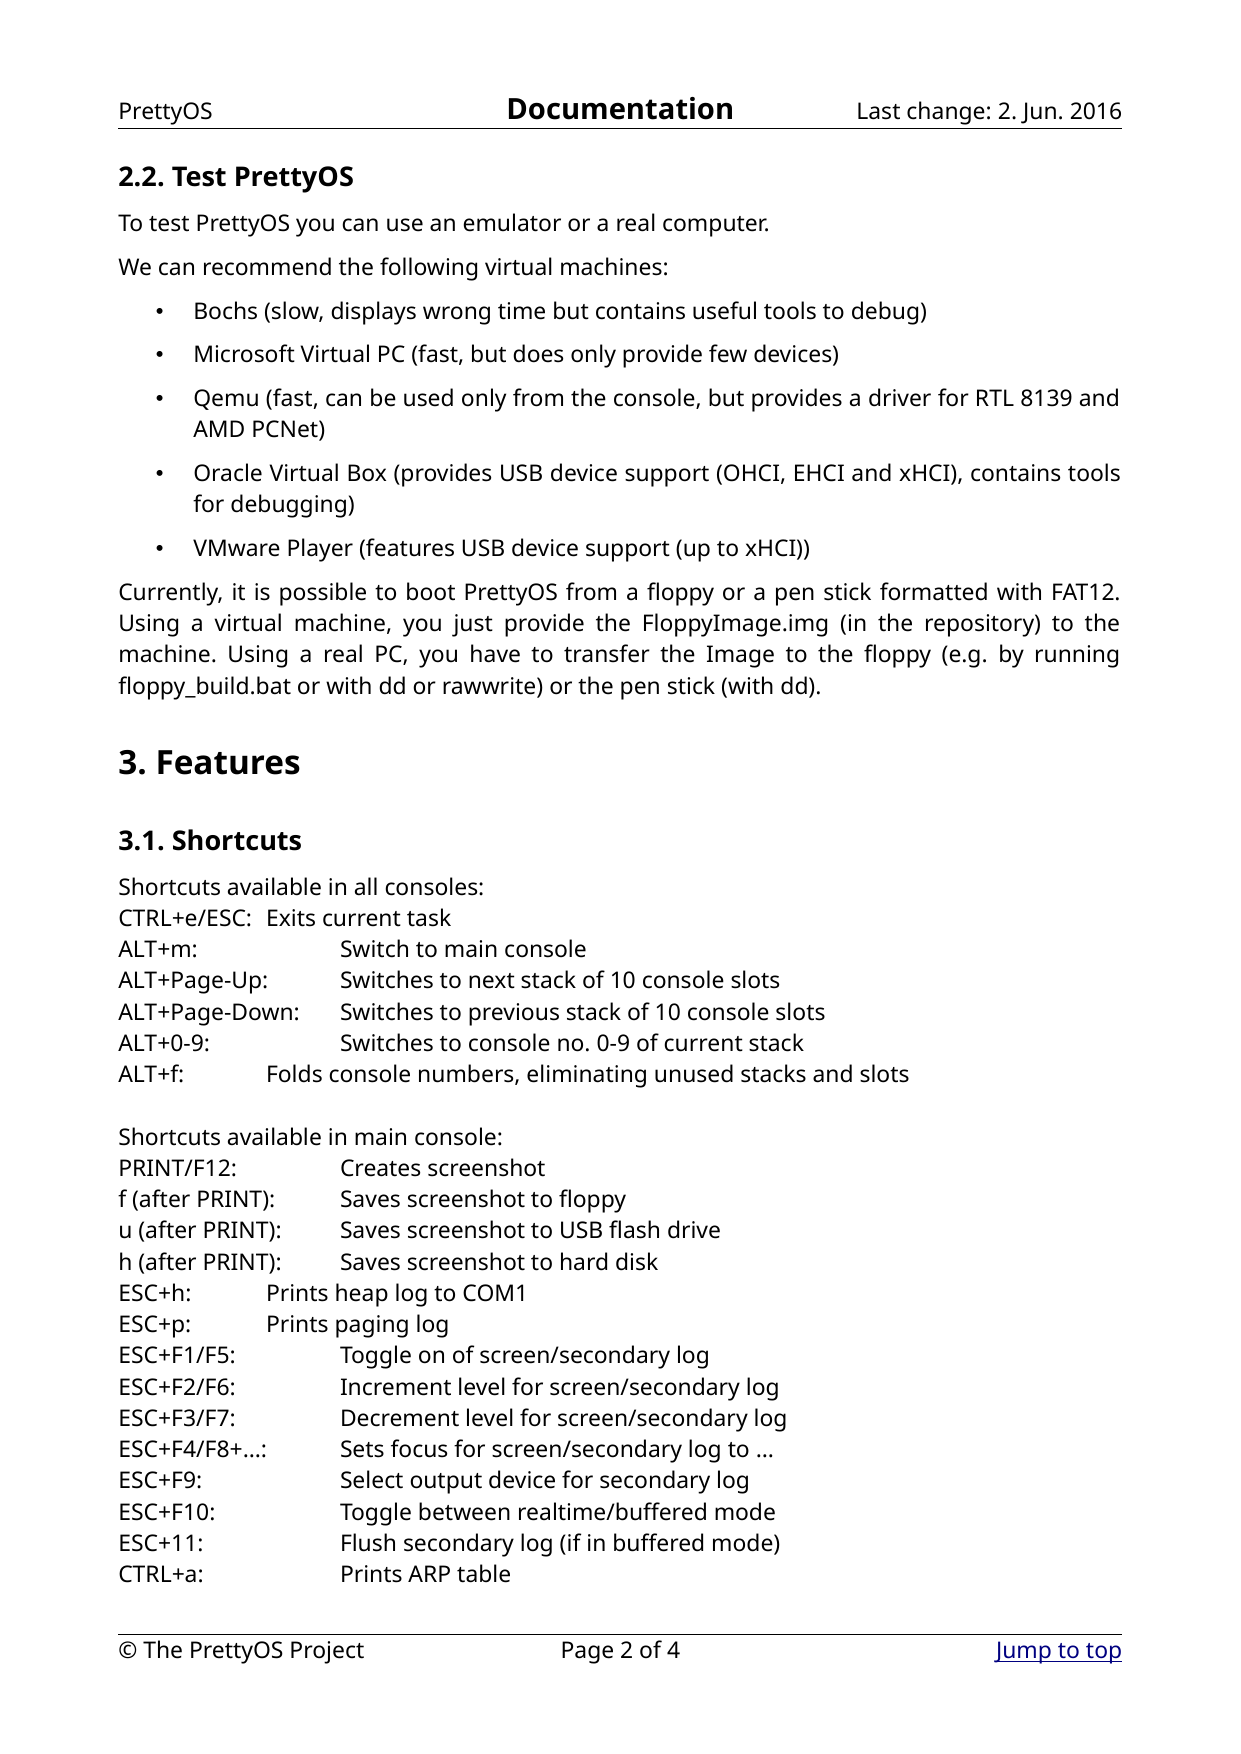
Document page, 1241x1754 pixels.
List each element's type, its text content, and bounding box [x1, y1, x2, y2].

text PRINT/F12: Creates screenshot [118, 1152, 1122, 1183]
text CTRL+a: Prints ARP table [118, 1558, 1122, 1589]
text We can recommend the following virtual machines: [118, 251, 1122, 282]
text ALT+m: Switch to main console [118, 933, 1122, 964]
text ALT+Page-Down: Switches to previous stack of 10 console slots [118, 996, 1122, 1027]
text Currently, it is possible to boot PrettyOS from a floppy or a pen stick formatted with FAT12. Using a virtual machine, you just provide the FloppyImage.img (in the repository) to the machine. Using a real PC, you have to transfer the Image to the floppy (e.g. by running floppy_build.bat or with dd or rawwrite) or the pen stick (with dd). [118, 576, 1122, 701]
text ALT+f: Folds console numbers, eliminating unused stacks and slots [118, 1058, 1122, 1089]
text To test PrettyOS you can use an emulator or a real computer. [118, 207, 1122, 238]
text ESC+h: Prints heap log to COM1 [118, 1277, 1122, 1308]
subtitle Shortcuts [118, 821, 1122, 858]
subtitle Features [118, 738, 1122, 784]
text ESC+F3/F7: Decrement level for screen/secondary log [118, 1402, 1122, 1433]
list Microsoft Virtual PC (fast, but does only provide few devices) [156, 338, 1122, 370]
list Qemu (fast, can be used only from the console, but provides a driver for RTL 8139 and AMD PCNet) [156, 382, 1122, 445]
text ESC+F9: Select output device for secondary log [118, 1464, 1122, 1496]
text ESC+F2/F6: Increment level for screen/secondary log [118, 1371, 1122, 1402]
subtitle Test PrettyOS [118, 158, 1122, 195]
text ESC+p: Prints paging log [118, 1308, 1122, 1339]
text u (after PRINT): Saves screenshot to USB flash drive [118, 1214, 1122, 1246]
text ESC+F1/F5: Toggle on of screen/secondary log [118, 1339, 1122, 1371]
text CTRL+e/ESC: Exits current task [118, 902, 1122, 933]
text ESC+11: Flush secondary log (if in buffered mode) [118, 1527, 1122, 1558]
text ALT+Page-Up: Switches to next stack of 10 console slots [118, 964, 1122, 996]
list Bochs (slow, displays wrong time but contains useful tools to debug) [156, 295, 1122, 326]
text Shortcuts available in main console: [118, 1121, 1122, 1152]
list Oracle Virtual Box (provides USB device support (OHCI, EHCI and xHCI), contains tools for debugging) [156, 457, 1122, 520]
text Shortcuts available in all consoles: [118, 871, 1122, 902]
text ALT+0-9: Switches to console no. 0-9 of current stack [118, 1027, 1122, 1058]
text h (after PRINT): Saves screenshot to hard disk [118, 1246, 1122, 1277]
text f (after PRINT): Saves screenshot to floppy [118, 1183, 1122, 1214]
list VMware Player (features USB device support (up to xHCI)) [156, 532, 1122, 563]
text ESC+F10: Toggle between realtime/buffered mode [118, 1496, 1122, 1527]
text ESC+F4/F8+…: Sets focus for screen/secondary log to … [118, 1433, 1122, 1464]
